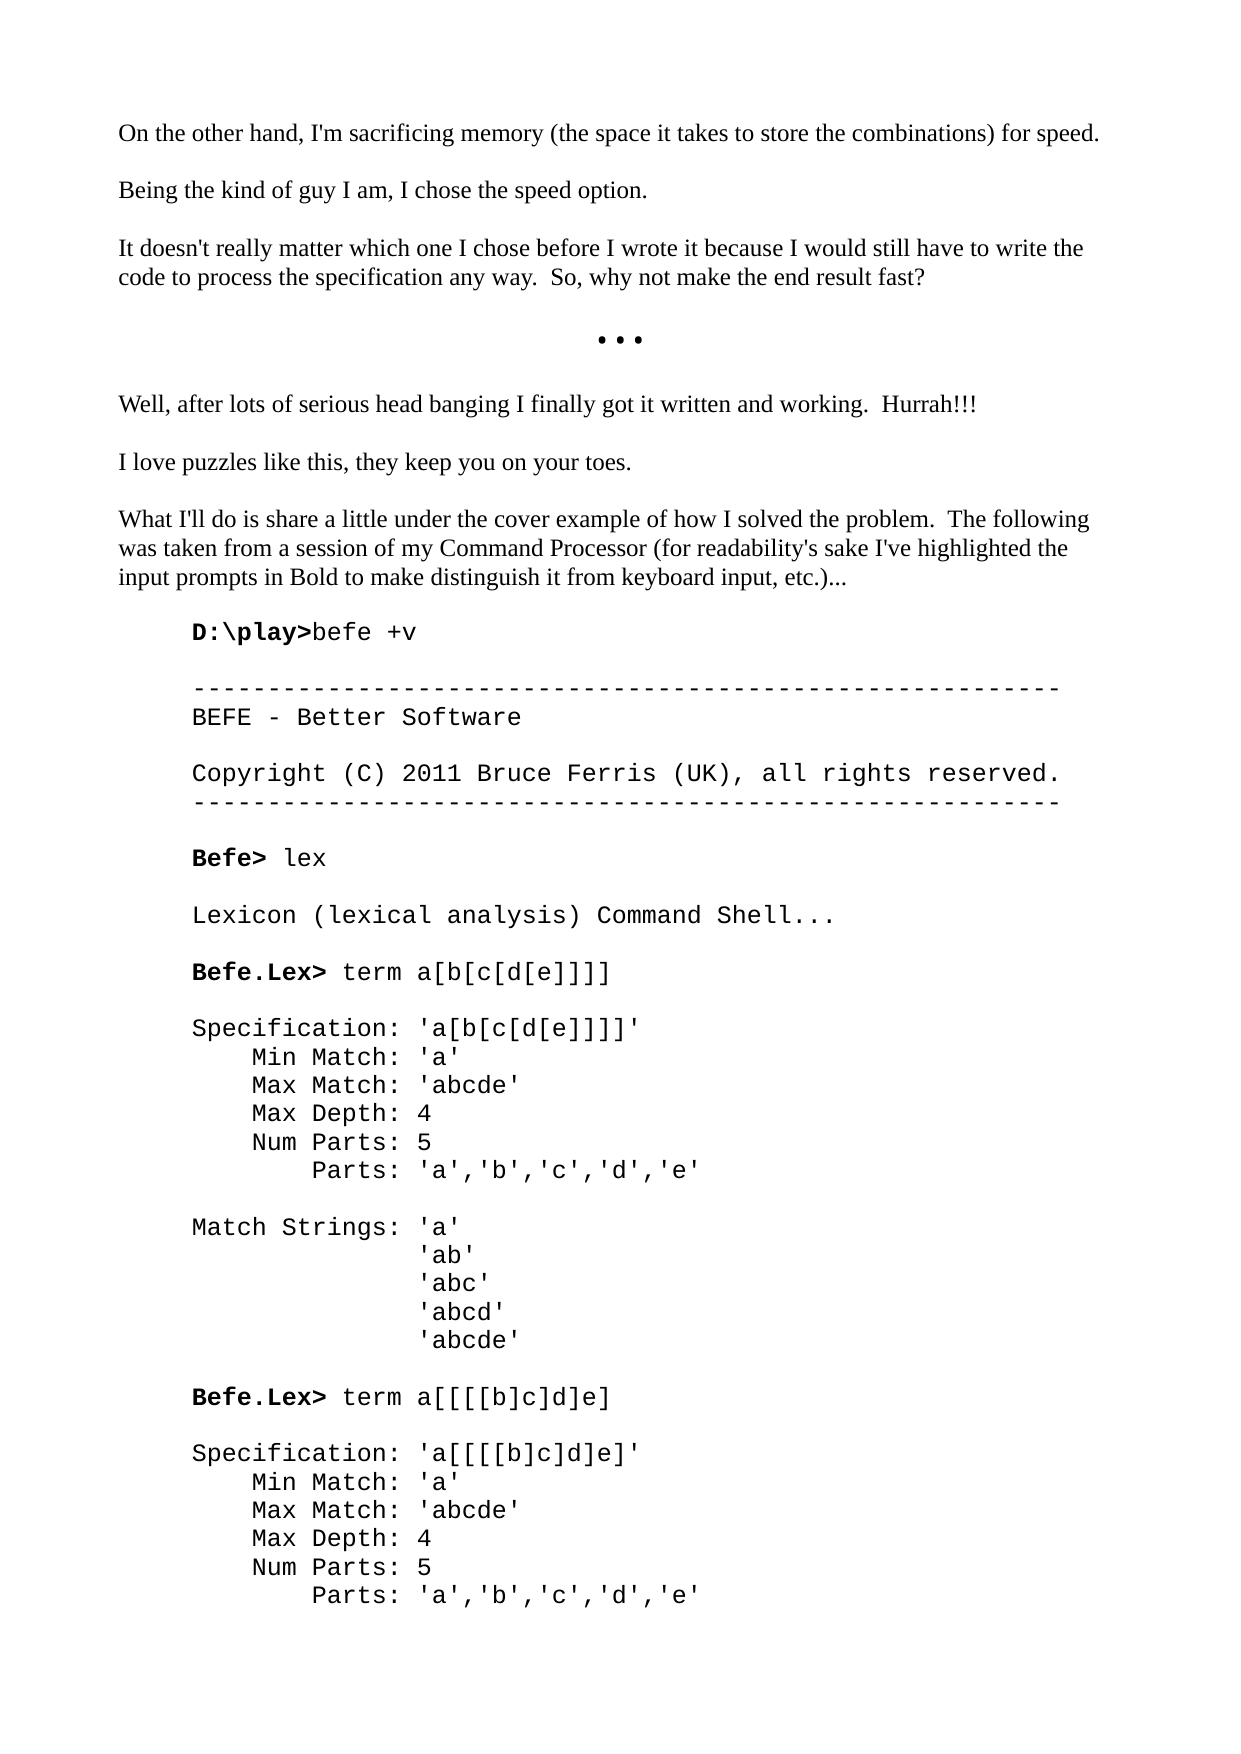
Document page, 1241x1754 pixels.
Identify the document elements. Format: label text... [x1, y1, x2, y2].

text D:\play>befe +v [192, 619, 1122, 648]
text Copyright (C) 2011 Bruce Ferris (UK), all rights reserved. [192, 761, 1122, 789]
text Specification: 'a[b[c[d[e]]]]' [192, 1016, 1122, 1044]
text Max Match: 'abcde' [192, 1498, 1122, 1526]
text What I'll do is share a little under the cover example of how I solved the problem. The following was taken from a session of my Command Processor (for readability's sake I've highlighted the input prompts in Bold to make distinguish it from keyboard input, etc.)... [118, 504, 1122, 591]
text Match Strings: 'a' [192, 1214, 1122, 1243]
text Min Match: 'a' [192, 1469, 1122, 1498]
text Being the kind of guy I am, I chose the speed option. [118, 176, 1122, 204]
text Num Parts: 5 [192, 1129, 1122, 1158]
text Befe> lex [192, 846, 1122, 874]
text Max Depth: 4 [192, 1526, 1122, 1554]
text Befe.Lex> term a[[[[b]c]d]e] [192, 1384, 1122, 1413]
text Min Match: 'a' [192, 1044, 1122, 1073]
text 'abc' [192, 1271, 1122, 1299]
text On the other hand, I'm sacrificing memory (the space it takes to store the combinations) for speed. [118, 118, 1122, 147]
text 'ab' [192, 1243, 1122, 1271]
text It doesn't really matter which one I chose before I wrote it because I would still have to write the code to process the specification any way. So, why not make the end result fast? [118, 233, 1122, 291]
text Parts: 'a','b','c','d','e' [192, 1583, 1122, 1611]
text 'abcd' [192, 1299, 1122, 1328]
text Lexicon (lexical analysis) Command Shell... [192, 903, 1122, 931]
text BEFE - Better Software [192, 704, 1122, 733]
text ---------------------------------------------------------- [192, 789, 1122, 818]
text 'abcde' [192, 1328, 1122, 1356]
text I love puzzles like this, they keep you on your toes. [118, 447, 1122, 476]
text Well, after lots of serious head banging I finally got it written and working. Hurrah!!! [118, 389, 1122, 418]
text Max Depth: 4 [192, 1101, 1122, 1129]
text Specification: 'a[[[[b]c]d]e]' [192, 1441, 1122, 1469]
text ---------------------------------------------------------- [192, 676, 1122, 704]
text Parts: 'a','b','c','d','e' [192, 1158, 1122, 1186]
text Num Parts: 5 [192, 1554, 1122, 1583]
text Max Match: 'abcde' [192, 1073, 1122, 1101]
text ••• [118, 319, 1122, 361]
text Befe.Lex> term a[b[c[d[e]]]] [192, 959, 1122, 988]
